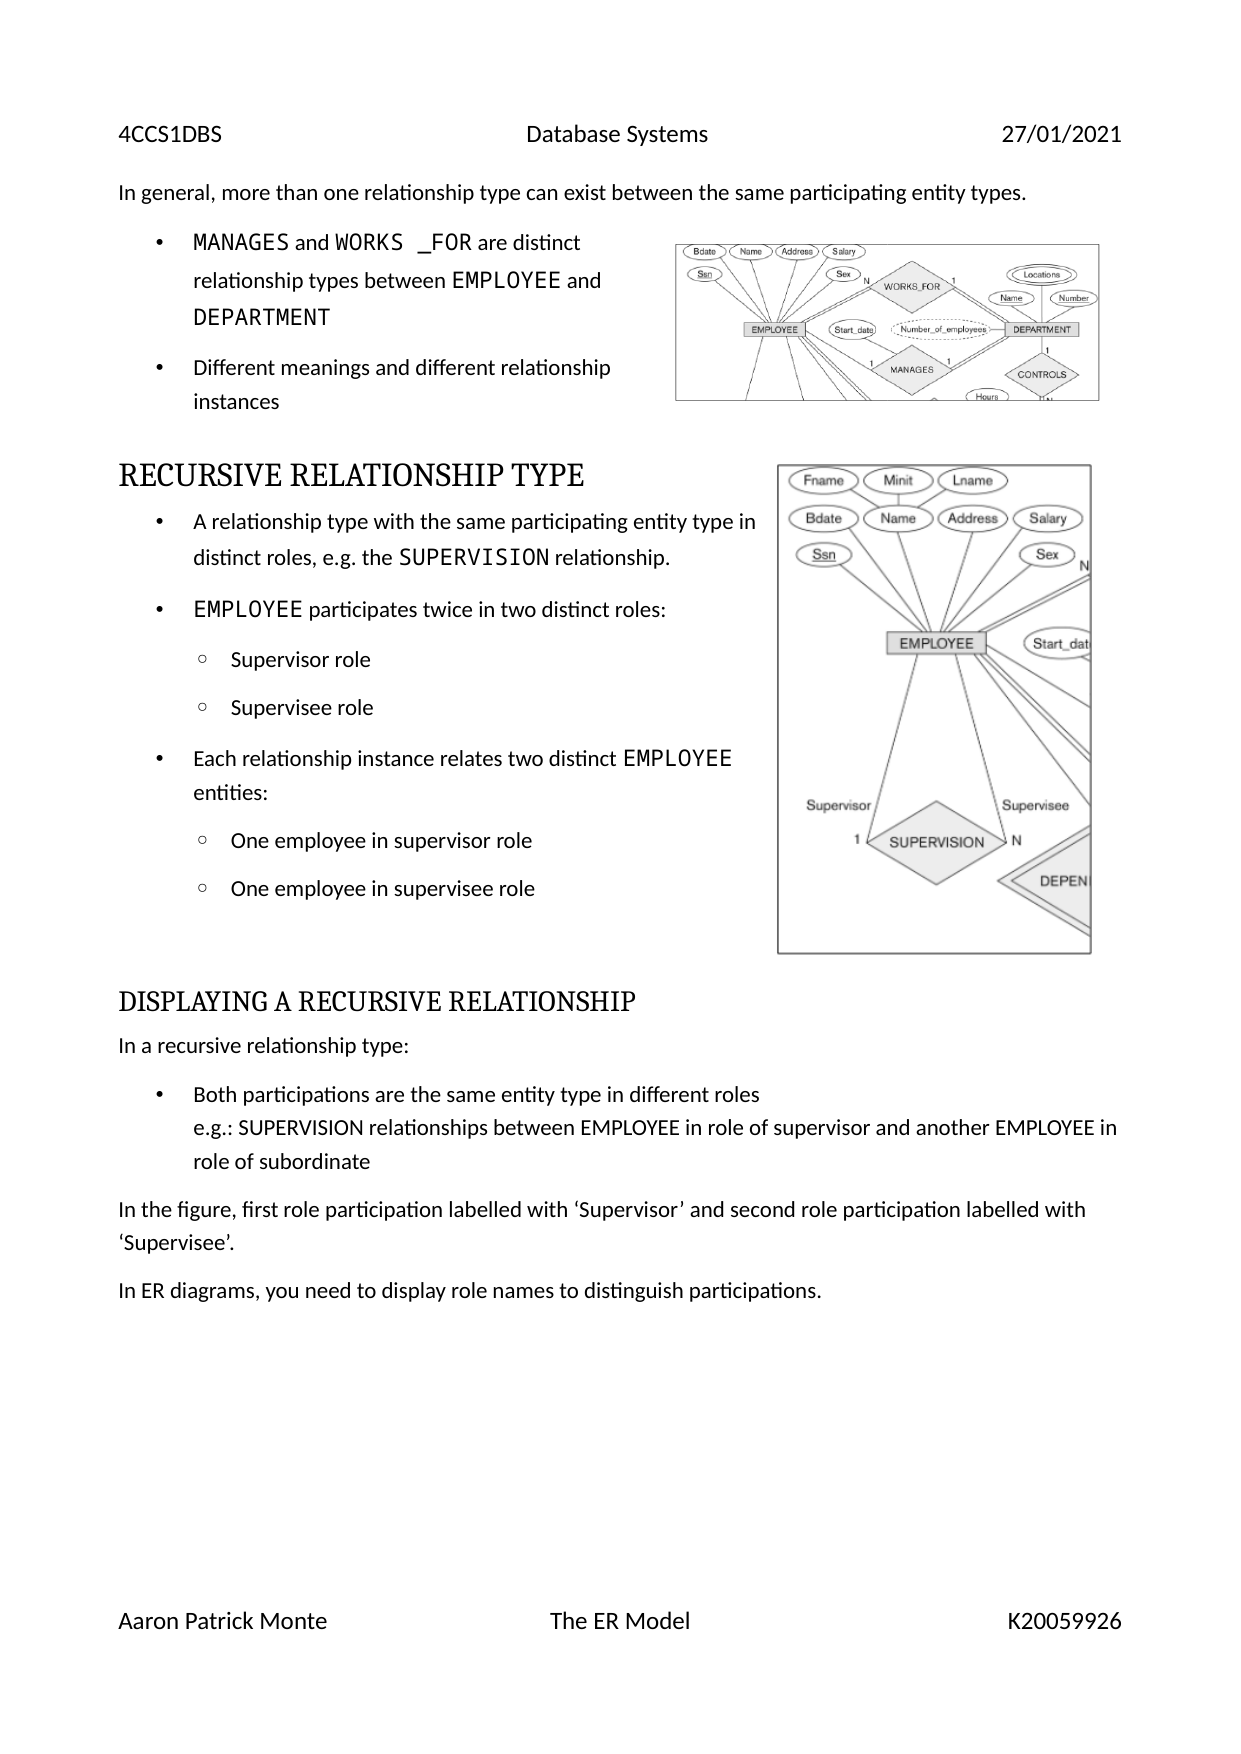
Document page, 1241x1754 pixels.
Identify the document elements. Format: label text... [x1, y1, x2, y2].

list A relationship type with the same participating entity type in distinct roles, e.g. the SUPERVISION relationship. [156, 507, 768, 572]
list Different meanings and different relationship instances [156, 353, 1122, 415]
list MANAGES and WORKS _FOR are distinct relationship types between EMPLOYEE and DEPARTMENT [156, 226, 1122, 332]
list Supervisor role [193, 645, 768, 673]
picture [665, 236, 1107, 409]
list Each relationship instance relates two distinct EMPLOYEE entities: [156, 742, 768, 806]
list Both participations are the same entity type in different roles e.g.: SUPERVISION relationships between EMPLOYEE in role of supervisor and another EMPLOYEE in role of subordinate [156, 1080, 1122, 1175]
picture [768, 456, 1106, 971]
list Supervisee role [193, 693, 768, 721]
list [1106, 693, 1122, 721]
subtitle [1106, 456, 1122, 494]
list [1106, 645, 1122, 673]
text In general, more than one relationship type can exist between the same participating entity types. [118, 178, 1122, 206]
subtitle Recursive relationship type [118, 456, 768, 494]
text In a recursive relationship type: [118, 1032, 1122, 1060]
list One employee in supervisee role [193, 874, 768, 903]
text In the figure, first role participation labelled with ‘Supervisor’ and second role participation labelled with ‘Supervisee’. [118, 1195, 1122, 1257]
subtitle Displaying a Recursive Relationship [118, 985, 1122, 1019]
list EMPLOYEE participates twice in two distinct roles: [156, 593, 768, 624]
text In ER diagrams, you need to display role names to distinguish participations. [118, 1277, 1122, 1305]
list One employee in supervisor role [193, 826, 768, 854]
